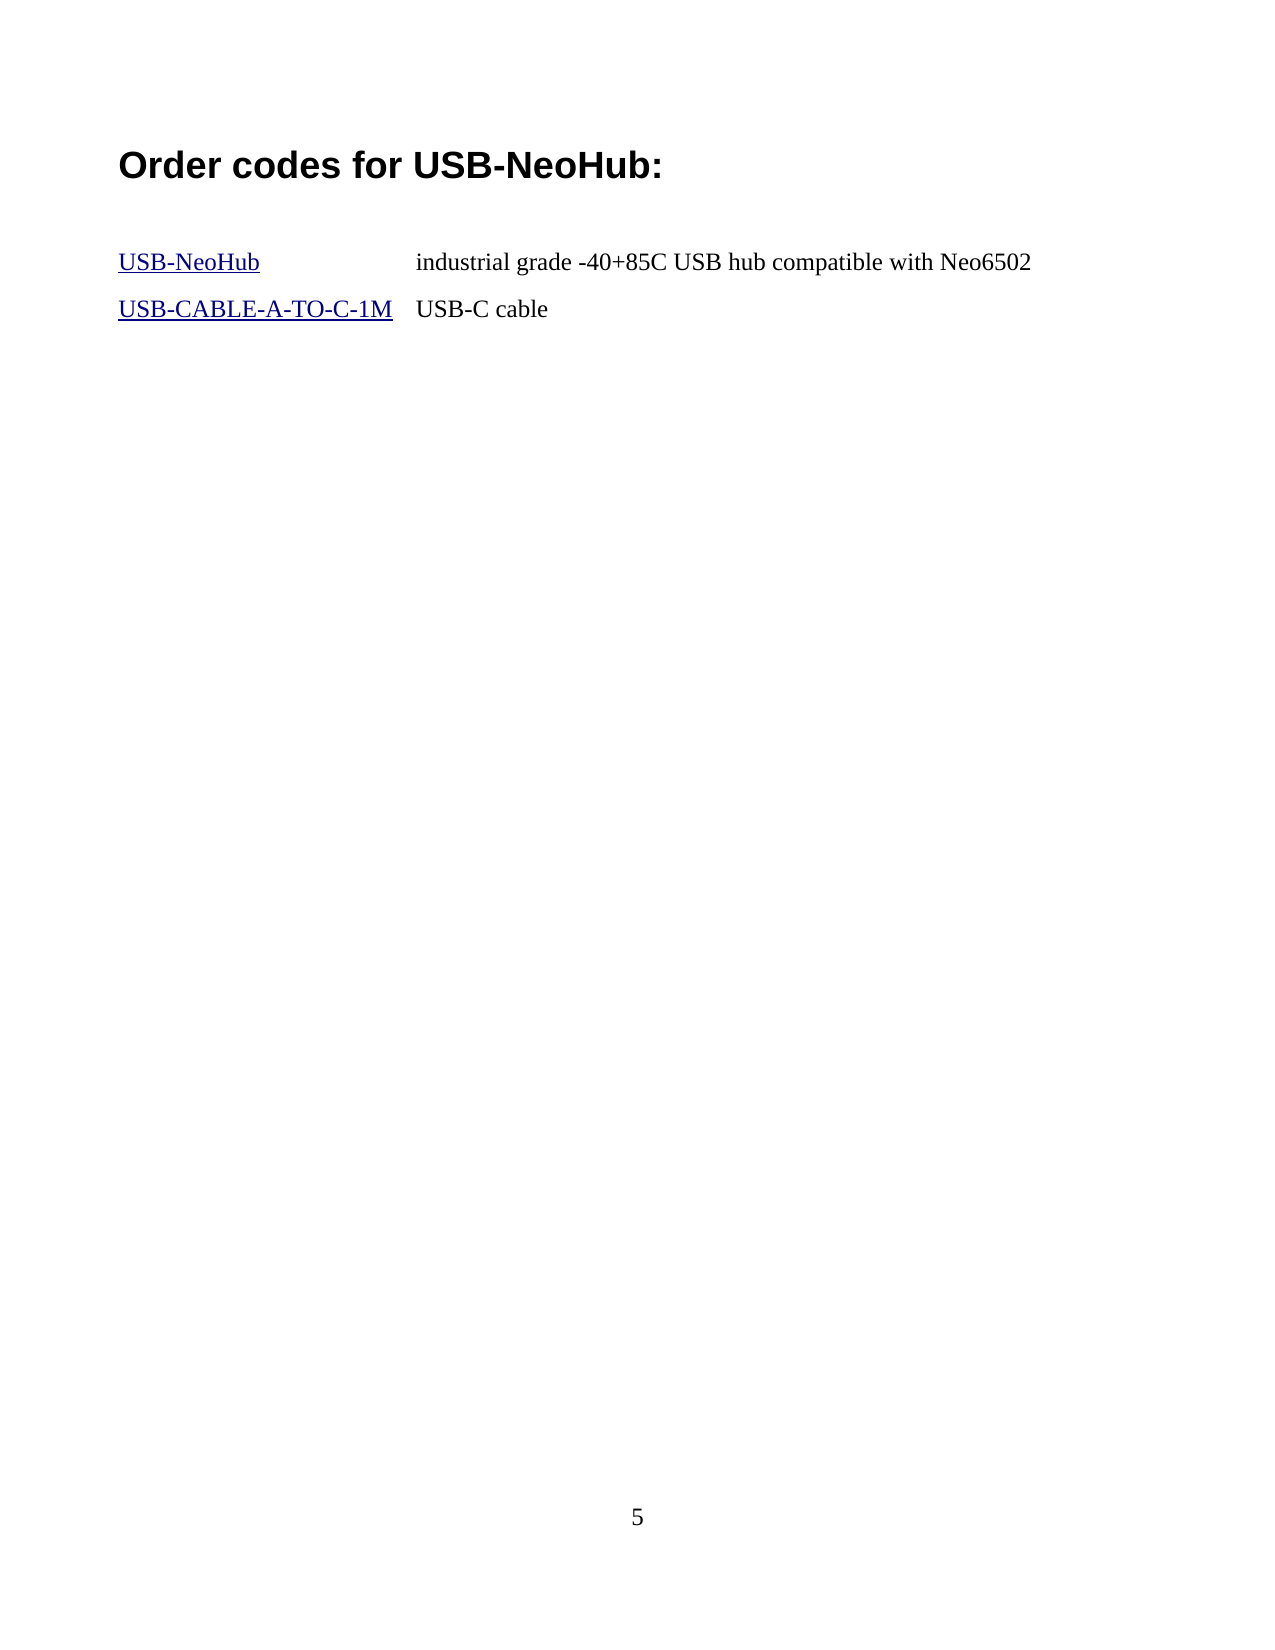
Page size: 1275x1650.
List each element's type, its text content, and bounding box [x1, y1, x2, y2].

text USB-CABLE-A-TO-C-1M USB-C cable [118, 294, 1157, 323]
text USB-NeoHub industrial grade -40+85C USB hub compatible with Neo6502 [118, 247, 1157, 276]
subtitle Order codes for USB-NeoHub: [118, 143, 1157, 187]
